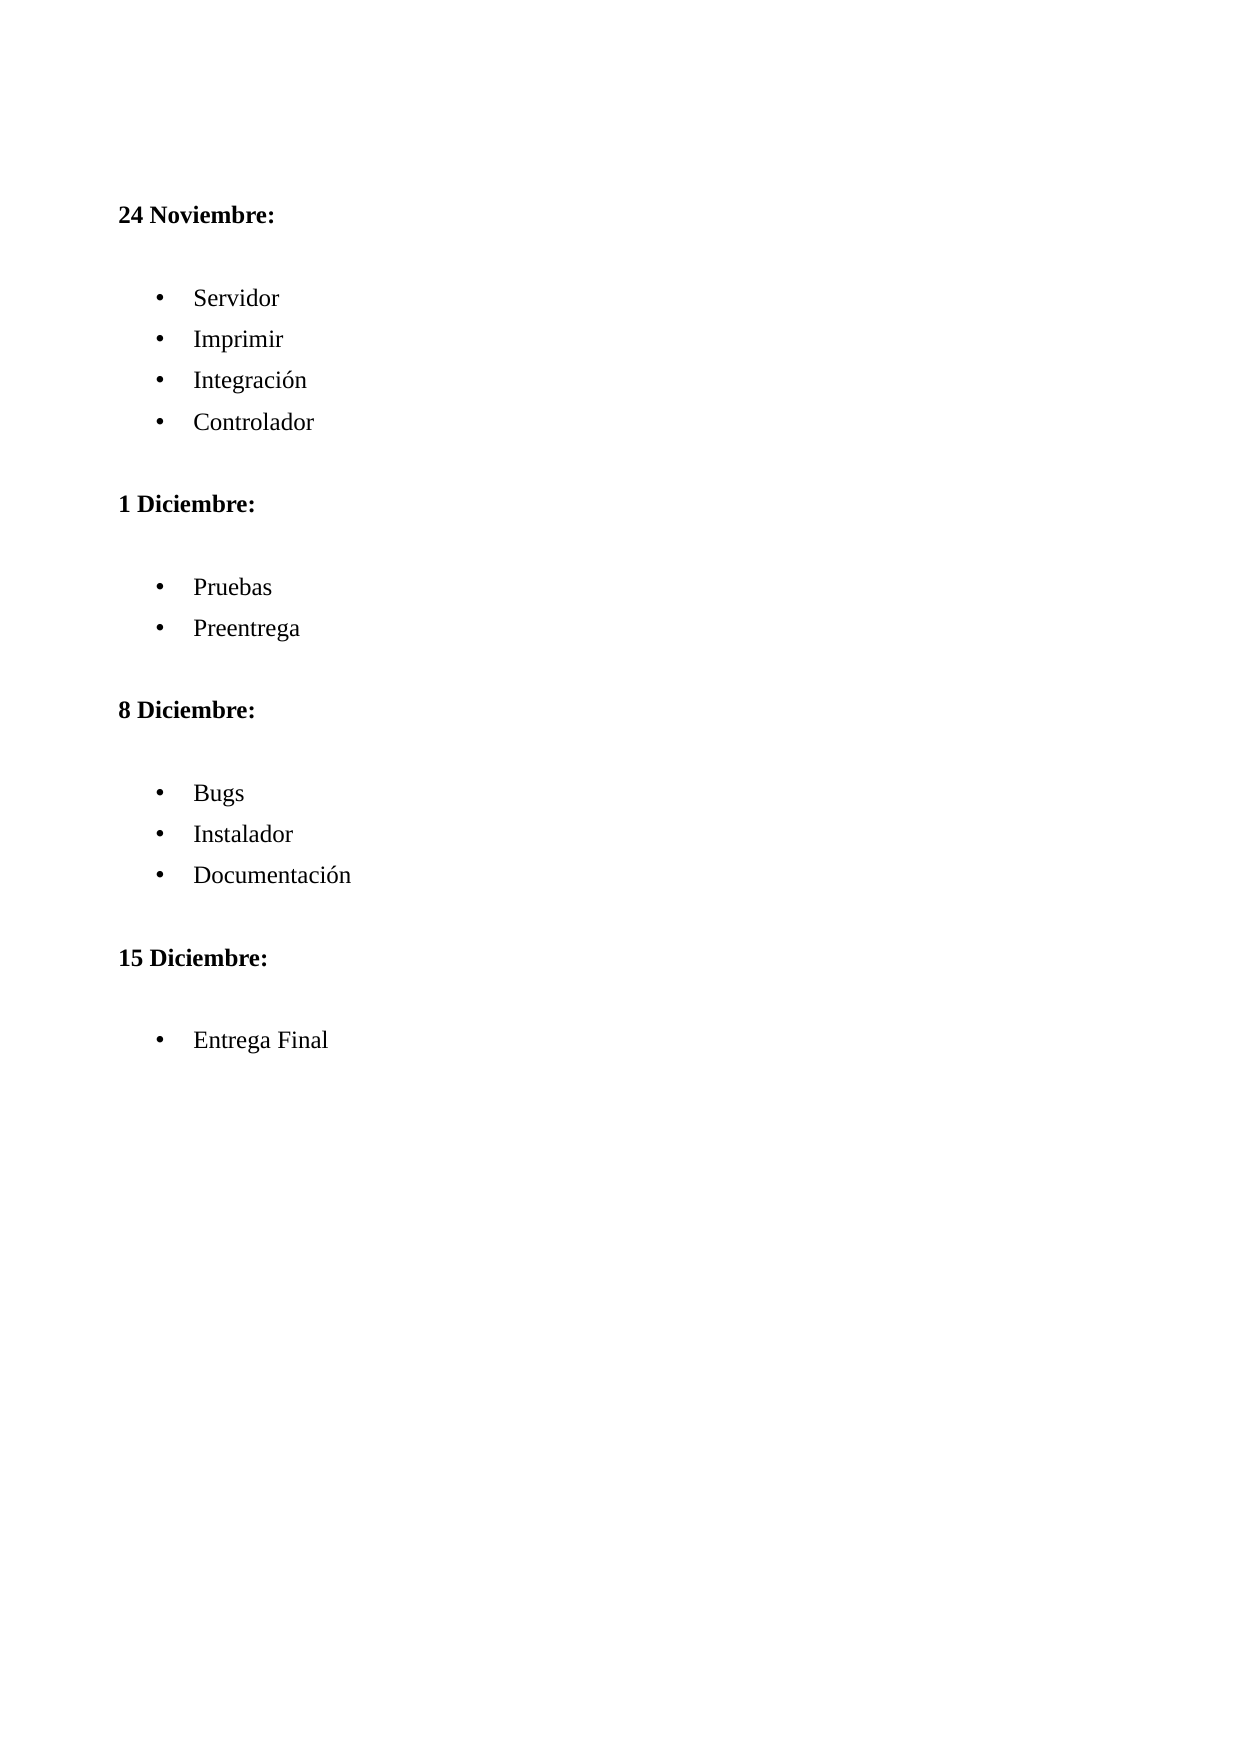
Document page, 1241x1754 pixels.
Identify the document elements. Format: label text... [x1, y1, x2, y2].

list Bugs [156, 778, 1122, 807]
text 15 Diciembre: [118, 943, 1122, 972]
list Preentrega [156, 613, 1122, 642]
text 24 Noviembre: [118, 201, 1122, 229]
list Imprimir [156, 324, 1122, 353]
list Documentación [156, 861, 1122, 889]
list Servidor [156, 283, 1122, 312]
list Instalador [156, 819, 1122, 848]
list Integración [156, 366, 1122, 394]
list Pruebas [156, 572, 1122, 601]
text 1 Diciembre: [118, 489, 1122, 518]
text 8 Diciembre: [118, 696, 1122, 724]
list Entrega Final [156, 1026, 1122, 1054]
list Controlador [156, 407, 1122, 436]
